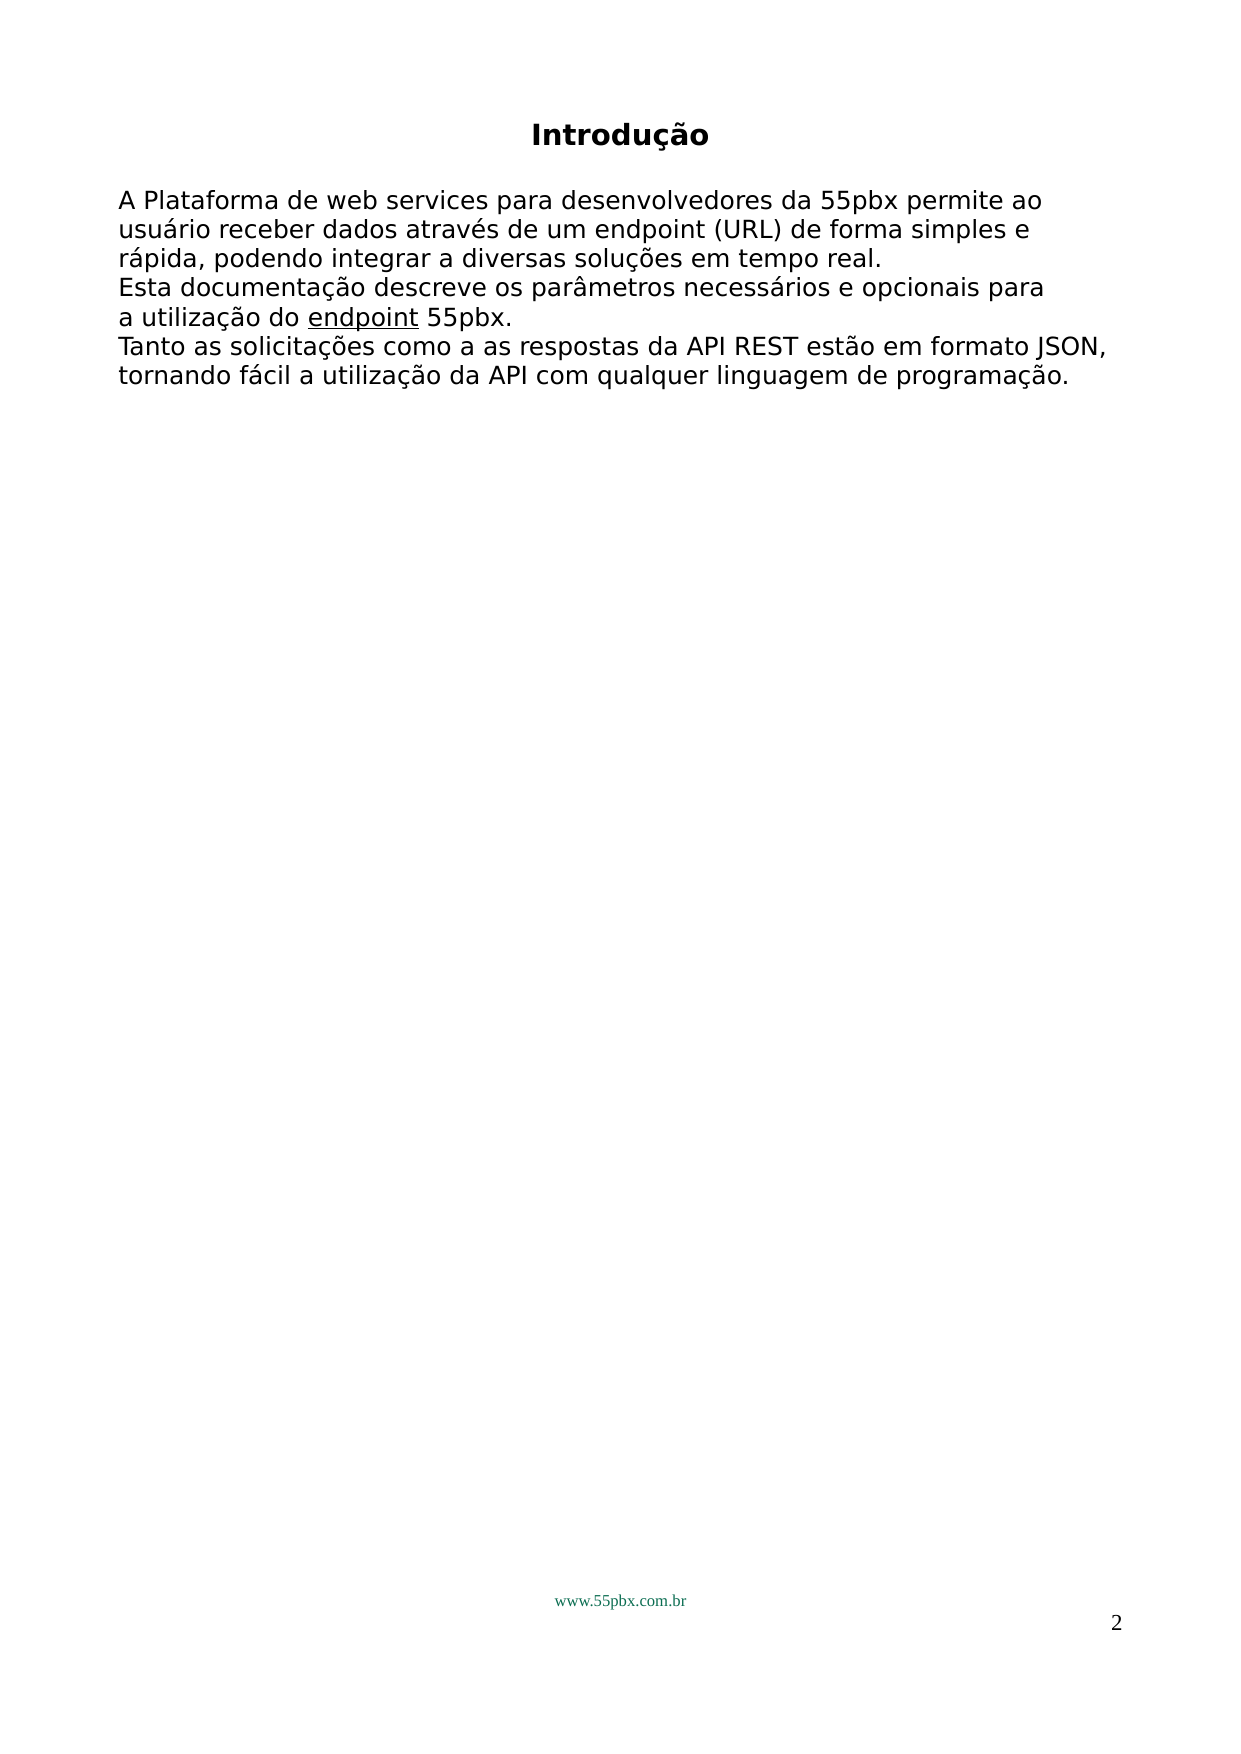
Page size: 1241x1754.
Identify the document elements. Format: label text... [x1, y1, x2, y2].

text a utilização do endpoint 55pbx. [118, 303, 1122, 332]
text A Plataforma de web services para desenvolvedores da 55pbx permite ao usuário receber dados através de um endpoint (URL) de forma simples e rápida, podendo integrar a diversas soluções em tempo real. [118, 186, 1122, 273]
text Tanto as solicitações como a as respostas da API REST estão em formato JSON, tornando fácil a utilização da API com qualquer linguagem de programação. [118, 332, 1122, 390]
text Introdução [118, 118, 1122, 152]
text Esta documentação descreve os parâmetros necessários e opcionais para [118, 273, 1122, 303]
